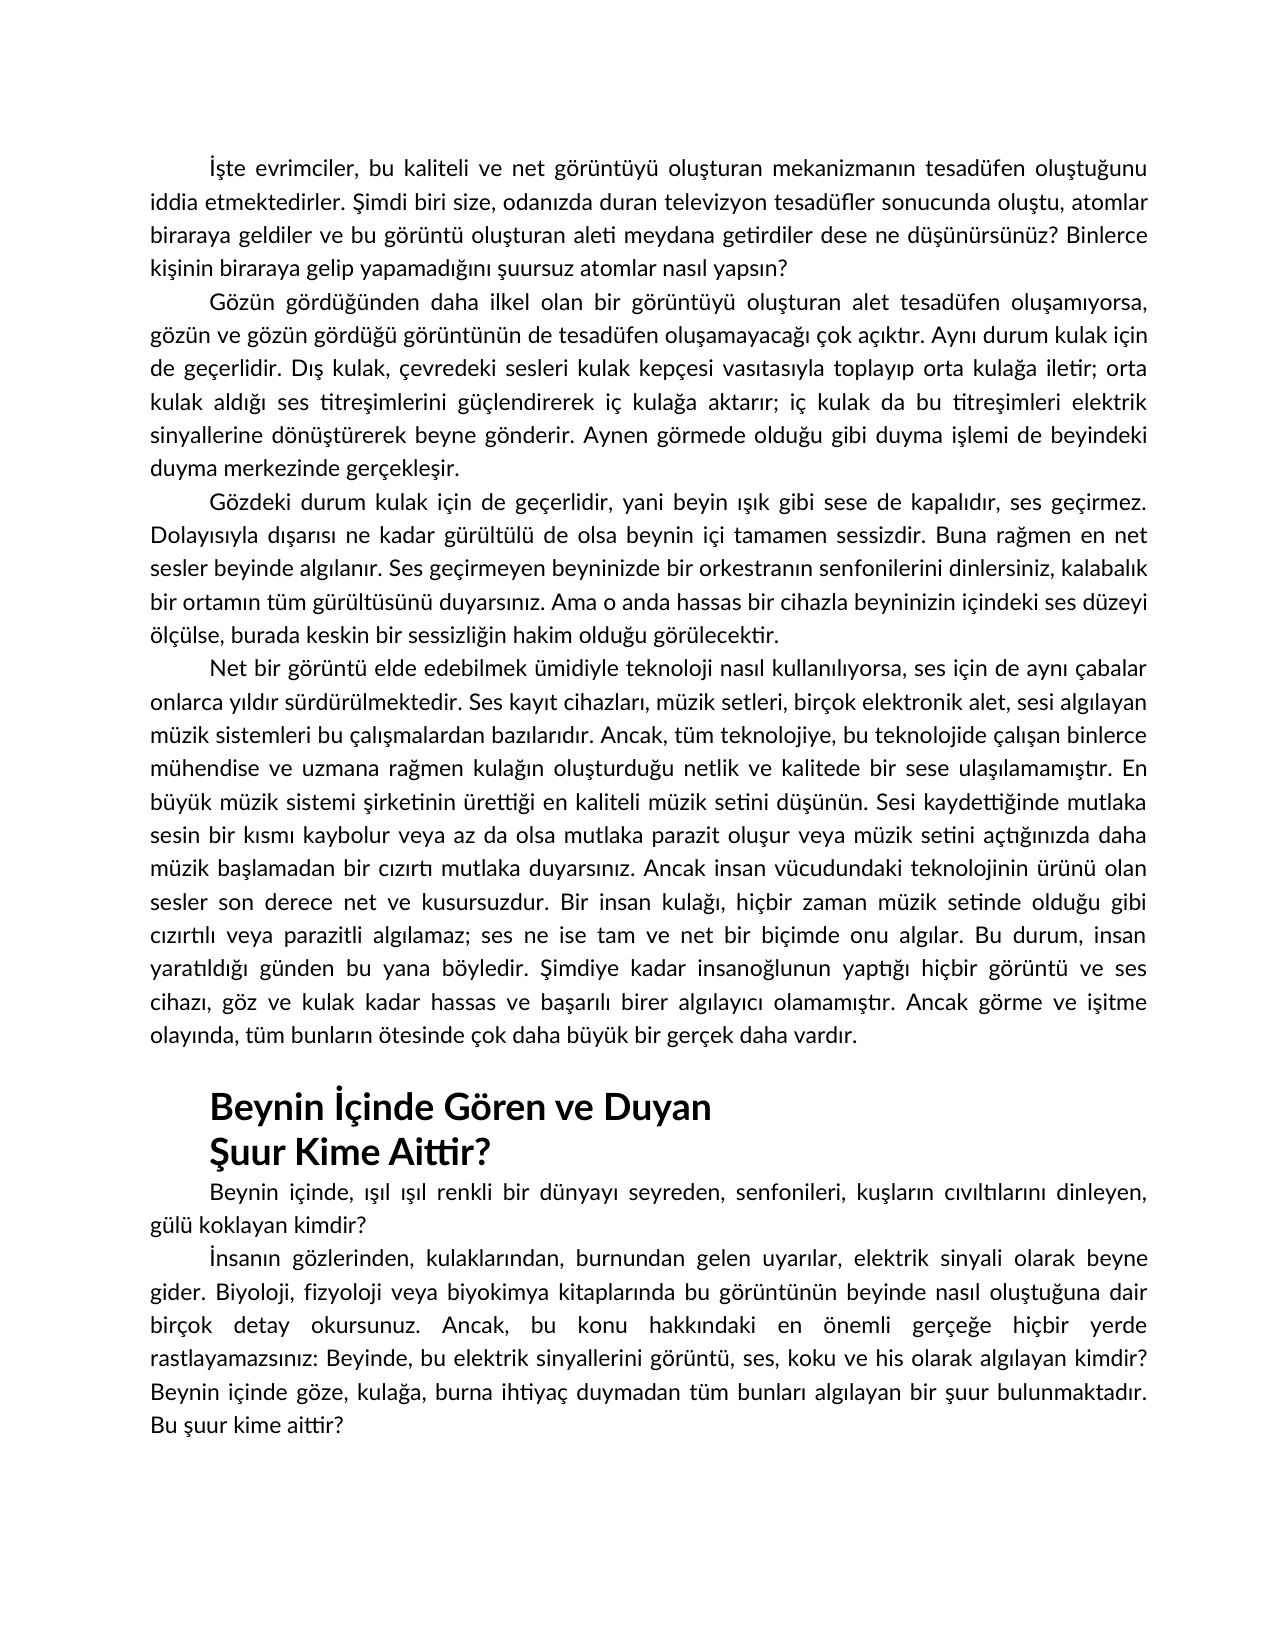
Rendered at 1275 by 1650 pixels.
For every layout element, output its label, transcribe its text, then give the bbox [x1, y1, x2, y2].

text İşte evrimciler, bu kaliteli ve net görüntüyü oluşturan mekanizmanın tesadüfen oluştuğunu iddia etmektedirler. Şimdi biri size, odanızda duran televizyon tesadüfler sonucunda oluştu, atomlar biraraya geldiler ve bu görüntü oluşturan aleti meydana getirdiler dese ne düşünürsünüz? Binlerce kişinin biraraya gelip yapamadığını şuursuz atomlar nasıl yapsın? [150, 150, 1149, 283]
text Beynin içinde, ışıl ışıl renkli bir dünyayı seyreden, senfonileri, kuşların cıvıltılarını dinleyen, gülü koklayan kimdir? [150, 1173, 1149, 1240]
subtitle Şuur Kime Aittir? [150, 1128, 1149, 1173]
subtitle Beynin İçinde Gören ve Duyan [150, 1083, 1149, 1128]
text Gözün gördüğünden daha ilkel olan bir görüntüyü oluşturan alet tesadüfen oluşamıyorsa, gözün ve gözün gördüğü görüntünün de tesadüfen oluşamayacağı çok açıktır. Aynı durum kulak için de geçerlidir. Dış kulak, çevredeki sesleri kulak kepçesi vasıtasıyla toplayıp orta kulağa iletir; orta kulak aldığı ses titreşimlerini güçlendirerek iç kulağa aktarır; iç kulak da bu titreşimleri elektrik sinyallerine dönüştürerek beyne gönderir. Aynen görmede olduğu gibi duyma işlemi de beyindeki duyma merkezinde gerçekleşir. [150, 283, 1149, 483]
text İnsanın gözlerinden, kulaklarından, burnundan gelen uyarılar, elektrik sinyali olarak beyne gider. Biyoloji, fizyoloji veya biyokimya kitaplarında bu görüntünün beyinde nasıl oluştuğuna dair birçok detay okursunuz. Ancak, bu konu hakkındaki en önemli gerçeğe hiçbir yerde rastlayamazsınız: Beyinde, bu elektrik sinyallerini görüntü, ses, koku ve his olarak algılayan kimdir? Beynin içinde göze, kulağa, burna ihtiyaç duymadan tüm bunları algılayan bir şuur bulunmaktadır. Bu şuur kime aittir? [150, 1240, 1149, 1440]
text Net bir görüntü elde edebilmek ümidiyle teknoloji nasıl kullanılıyorsa, ses için de aynı çabalar onlarca yıldır sürdürülmektedir. Ses kayıt cihazları, müzik setleri, birçok elektronik alet, sesi algılayan müzik sistemleri bu çalışmalardan bazılarıdır. Ancak, tüm teknolojiye, bu teknolojide çalışan binlerce mühendise ve uzmana rağmen kulağın oluşturduğu netlik ve kalitede bir sese ulaşılamamıştır. En büyük müzik sistemi şirketinin ürettiği en kaliteli müzik setini düşünün. Sesi kaydettiğinde mutlaka sesin bir kısmı kaybolur veya az da olsa mutlaka parazit oluşur veya müzik setini açtığınızda daha müzik başlamadan bir cızırtı mutlaka duyarsınız. Ancak insan vücudundaki teknolojinin ürünü olan sesler son derece net ve kusursuzdur. Bir insan kulağı, hiçbir zaman müzik setinde olduğu gibi cızırtılı veya parazitli algılamaz; ses ne ise tam ve net bir biçimde onu algılar. Bu durum, insan yaratıldığı günden bu yana böyledir. Şimdiye kadar insanoğlunun yaptığı hiçbir görüntü ve ses cihazı, göz ve kulak kadar hassas ve başarılı birer algılayıcı olamamıştır. Ancak görme ve işitme olayında, tüm bunların ötesinde çok daha büyük bir gerçek daha vardır. [150, 650, 1149, 1050]
text Gözdeki durum kulak için de geçerlidir, yani beyin ışık gibi sese de kapalıdır, ses geçirmez. Dolayısıyla dışarısı ne kadar gürültülü de olsa beynin içi tamamen sessizdir. Buna rağmen en net sesler beyinde algılanır. Ses geçirmeyen beyninizde bir orkestranın senfonilerini dinlersiniz, kalabalık bir ortamın tüm gürültüsünü duyarsınız. Ama o anda hassas bir cihazla beyninizin içindeki ses düzeyi ölçülse, burada keskin bir sessizliğin hakim olduğu görülecektir. [150, 483, 1149, 650]
